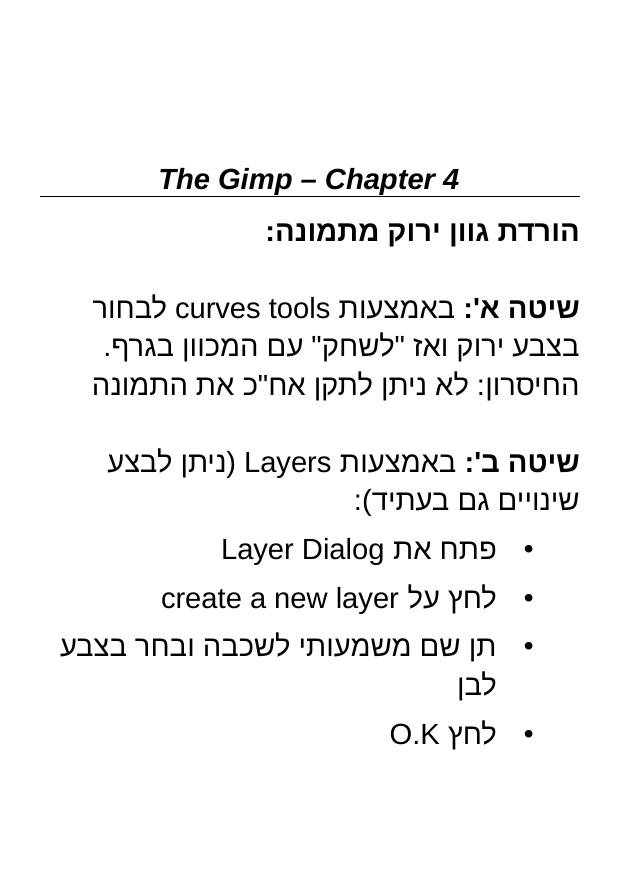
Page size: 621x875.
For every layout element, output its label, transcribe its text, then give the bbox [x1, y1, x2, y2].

list פתח את Layer Dialog [40, 532, 534, 566]
text הורדת גוון ירוק מתמונה: שיטה א': באמצעות curves tools לבחור בצבע ירוק ואז "לשחק" עם המכוון בגרף. החיסרון: לא ניתן לתקן אח"כ את התמונה שיטה ב': באמצעות Layers (ניתן לבצע שינויים גם בעתיד): [40, 214, 580, 517]
list לחץ O.K [40, 717, 534, 751]
subtitle The Gimp – Chapter 4 [40, 162, 580, 196]
list תן שם משמעותי לשכבה ובחר בצבע לבן [40, 629, 534, 702]
list לחץ על create a new layer [40, 581, 534, 614]
